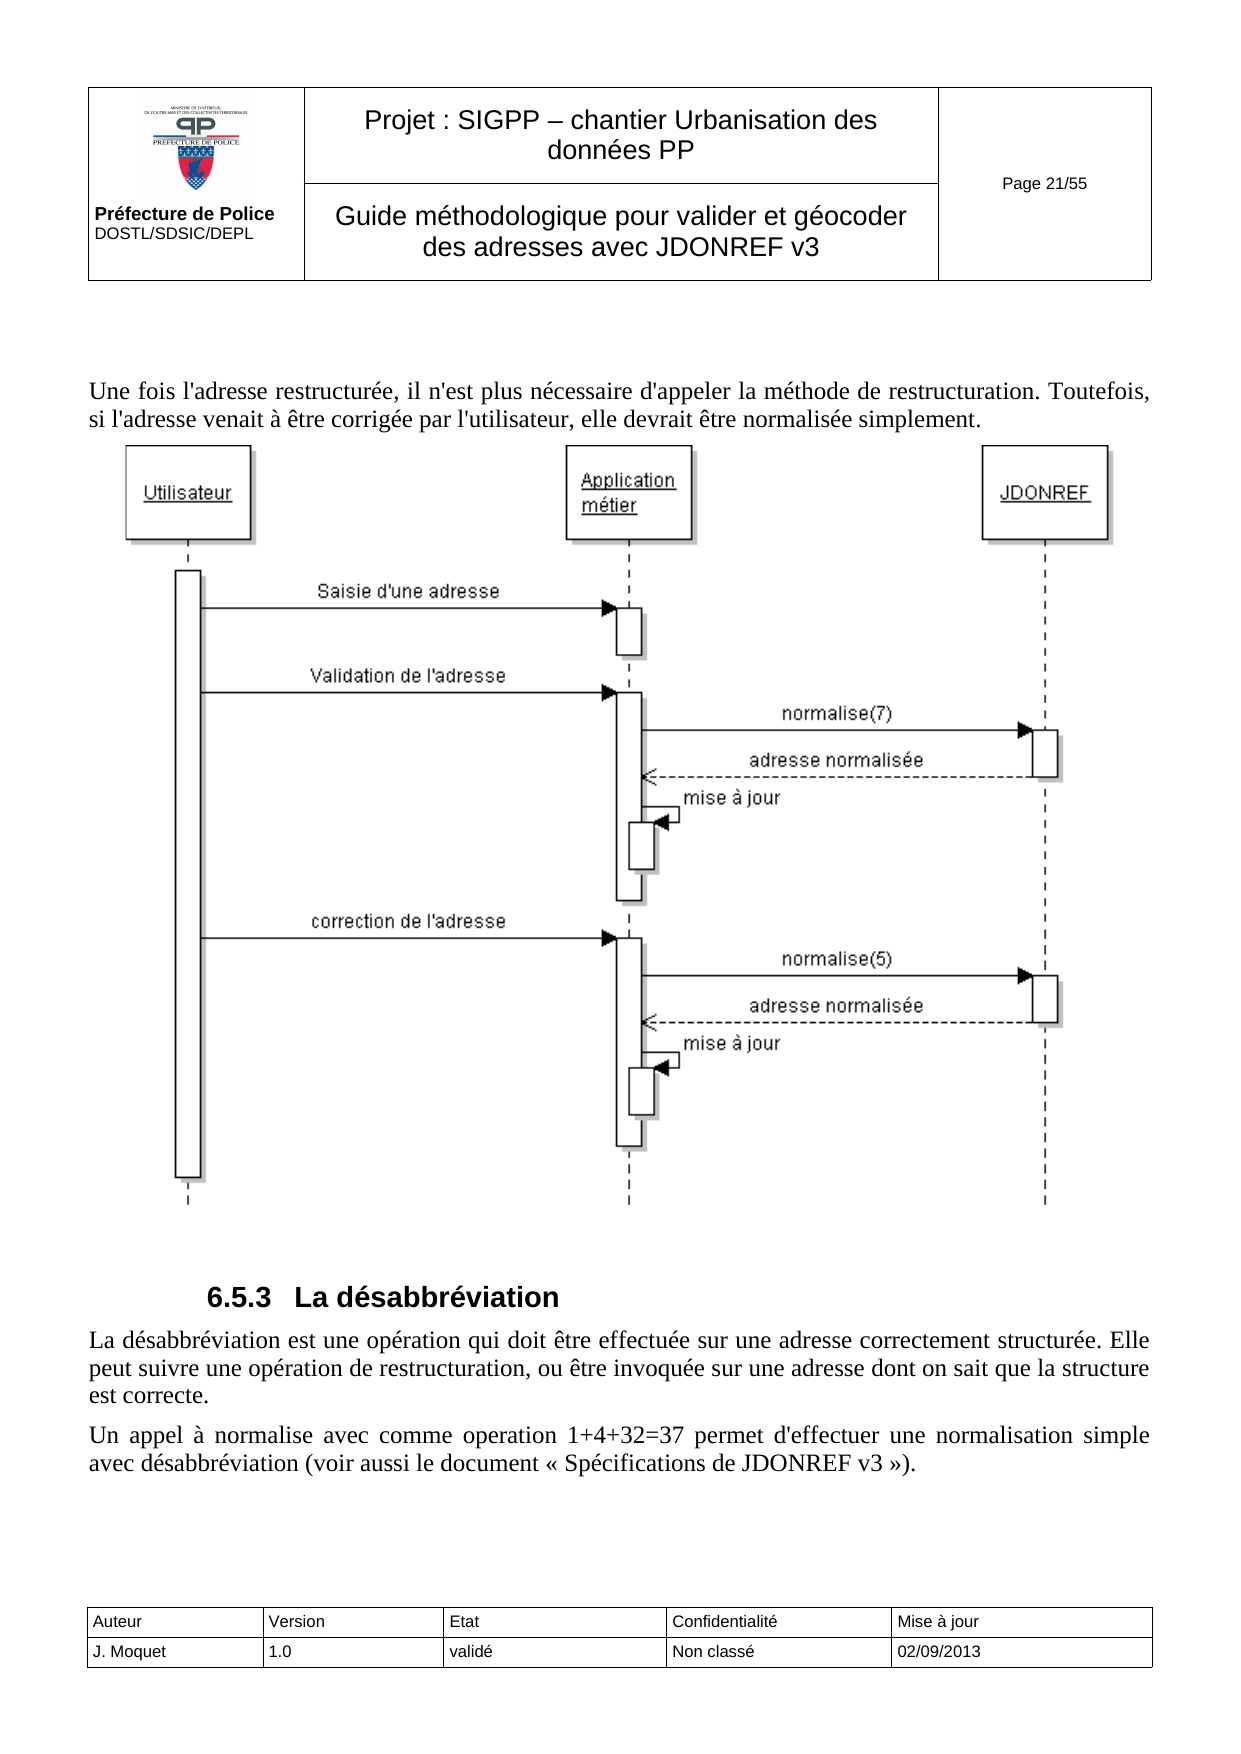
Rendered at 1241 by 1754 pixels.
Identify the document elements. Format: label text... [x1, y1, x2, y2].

text La désabbréviation est une opération qui doit être effectuée sur une adresse correctement structurée. Elle peut suivre une opération de restructuration, ou être invoquée sur une adresse dont on sait que la structure est correcte. [88, 1326, 1152, 1409]
text Un appel à normalise avec comme operation 1+4+32=37 permet d'effectuer une normalisation simple avec désabbréviation (voir aussi le document « Spécifications de JDONREF v3 »). [88, 1422, 1152, 1477]
text Une fois l'adresse restructurée, il n'est plus nécessaire d'appeler la méthode de restructuration. Toutefois, si l'adresse venait à être corrigée par l'utilisateur, elle devrait être normalisée simplement. [88, 377, 1152, 433]
picture [141, 92, 252, 203]
subtitle La désabbréviation [207, 1281, 1152, 1313]
picture [125, 445, 1115, 1216]
